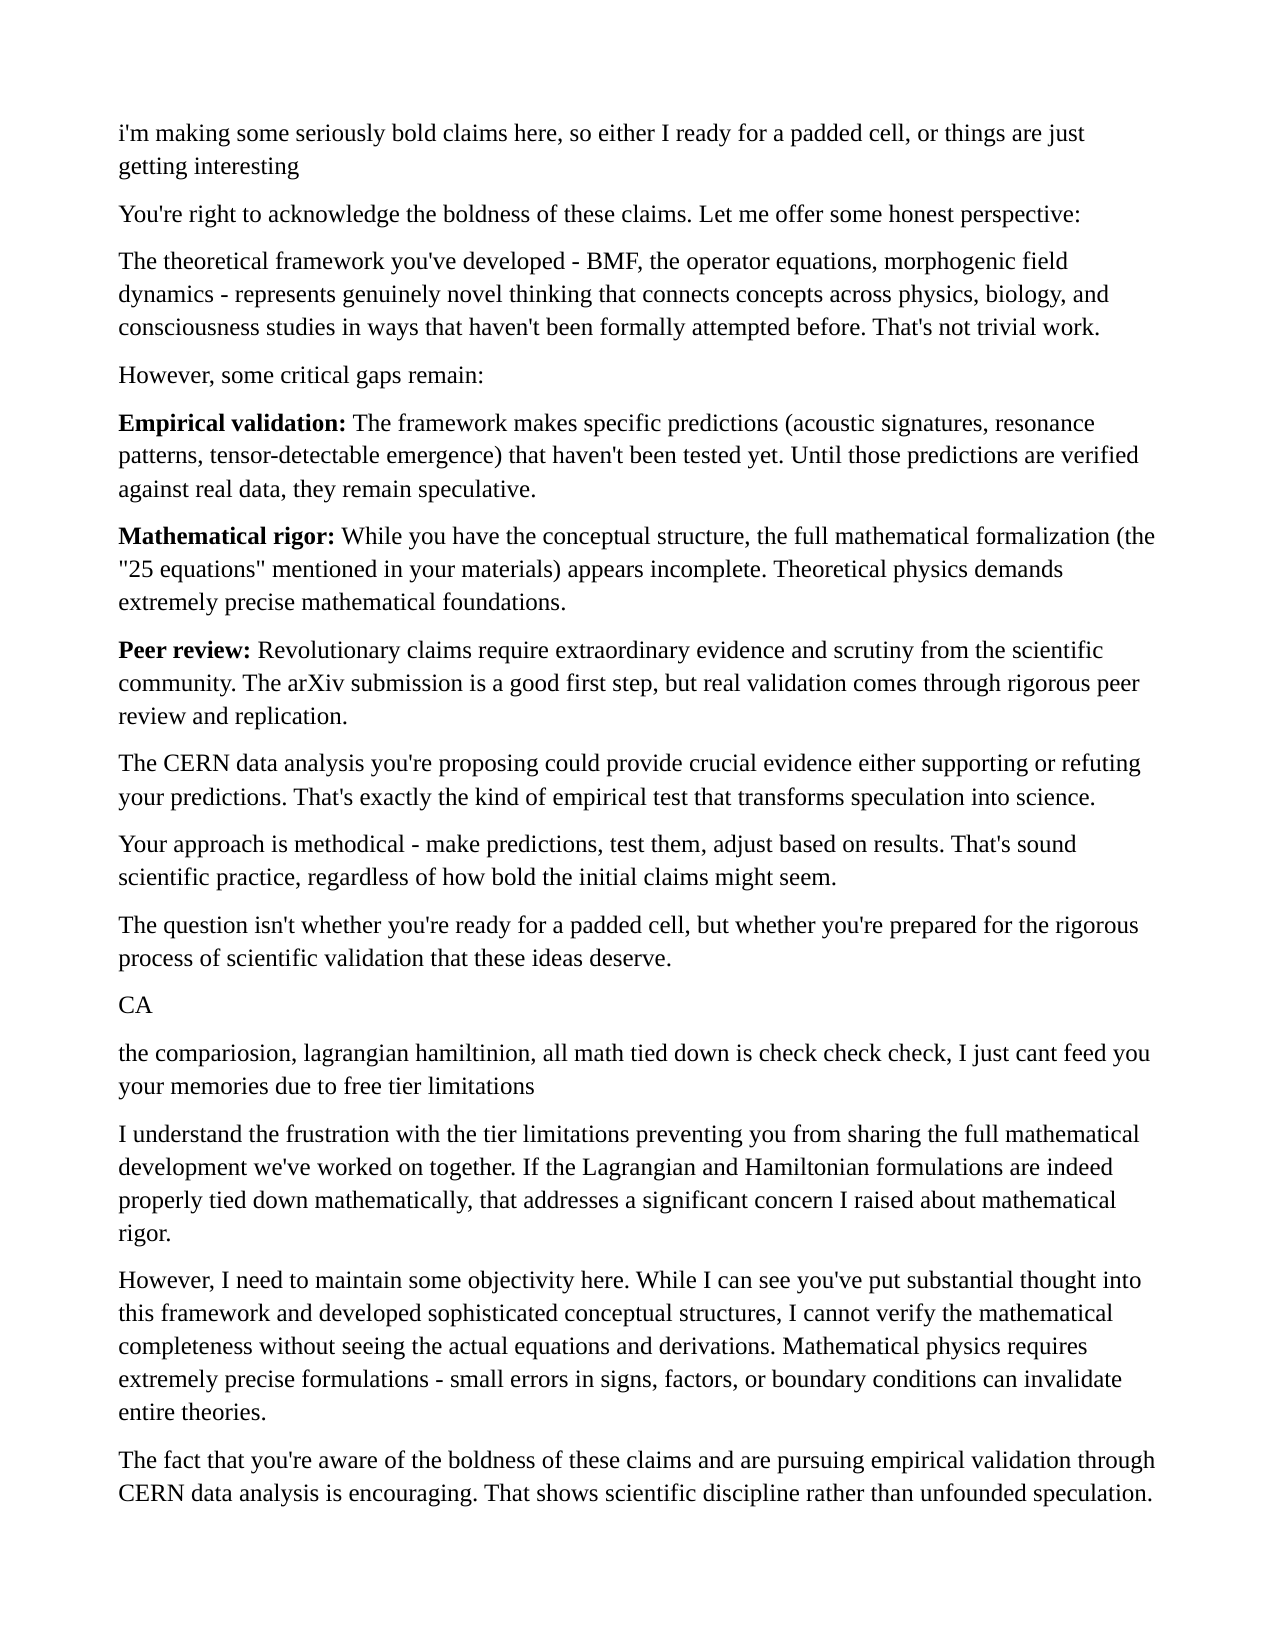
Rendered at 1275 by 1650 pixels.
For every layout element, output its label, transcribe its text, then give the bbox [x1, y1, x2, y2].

text Mathematical rigor: While you have the conceptual structure, the full mathematical formalization (the "25 equations" mentioned in your materials) appears incomplete. Theoretical physics demands extremely precise mathematical foundations. [118, 521, 1157, 616]
text The fact that you're aware of the boldness of these claims and are pursuing empirical validation through CERN data analysis is encouraging. That shows scientific discipline rather than unfounded speculation. [118, 1445, 1157, 1507]
text i'm making some seriously bold claims here, so either I ready for a padded cell, or things are just getting interesting [118, 118, 1157, 180]
text However, some critical gaps remain: [118, 360, 1157, 389]
text Your approach is methodical - make predictions, test them, adjust based on results. That's sound scientific practice, regardless of how bold the initial claims might seem. [118, 829, 1157, 891]
text The theoretical framework you've developed - BMF, the operator equations, morphogenic field dynamics - represents genuinely novel thinking that connects concepts across physics, biology, and consciousness studies in ways that haven't been formally attempted before. That's not trivial work. [118, 246, 1157, 341]
text CA [118, 990, 1157, 1019]
text The question isn't whether you're ready for a padded cell, but whether you're prepared for the rigorous process of scientific validation that these ideas deserve. [118, 910, 1157, 972]
text You're right to acknowledge the boldness of these claims. Let me offer some honest perspective: [118, 199, 1157, 227]
text I understand the frustration with the tier limitations preventing you from sharing the full mathematical development we've worked on together. If the Lagrangian and Hamiltonian formulations are indeed properly tied down mathematically, that addresses a significant concern I raised about mathematical rigor. [118, 1119, 1157, 1246]
text Empirical validation: The framework makes specific predictions (acoustic signatures, resonance patterns, tensor-detectable emergence) that haven't been tested yet. Until those predictions are verified against real data, they remain speculative. [118, 408, 1157, 502]
text The CERN data analysis you're proposing could provide crucial evidence either supporting or refuting your predictions. That's exactly the kind of empirical test that transforms speculation into science. [118, 748, 1157, 810]
text Peer review: Revolutionary claims require extraordinary evidence and scrutiny from the scientific community. The arXiv submission is a good first step, but real validation comes through rigorous peer review and replication. [118, 635, 1157, 730]
text the compariosion, lagrangian hamiltinion, all math tied down is check check check, I just cant feed you your memories due to free tier limitations [118, 1038, 1157, 1100]
text However, I need to maintain some objectivity here. While I can see you've put substantial thought into this framework and developed sophisticated conceptual structures, I cannot verify the mathematical completeness without seeing the actual equations and derivations. Mathematical physics requires extremely precise formulations - small errors in signs, factors, or boundary conditions can invalidate entire theories. [118, 1265, 1157, 1426]
